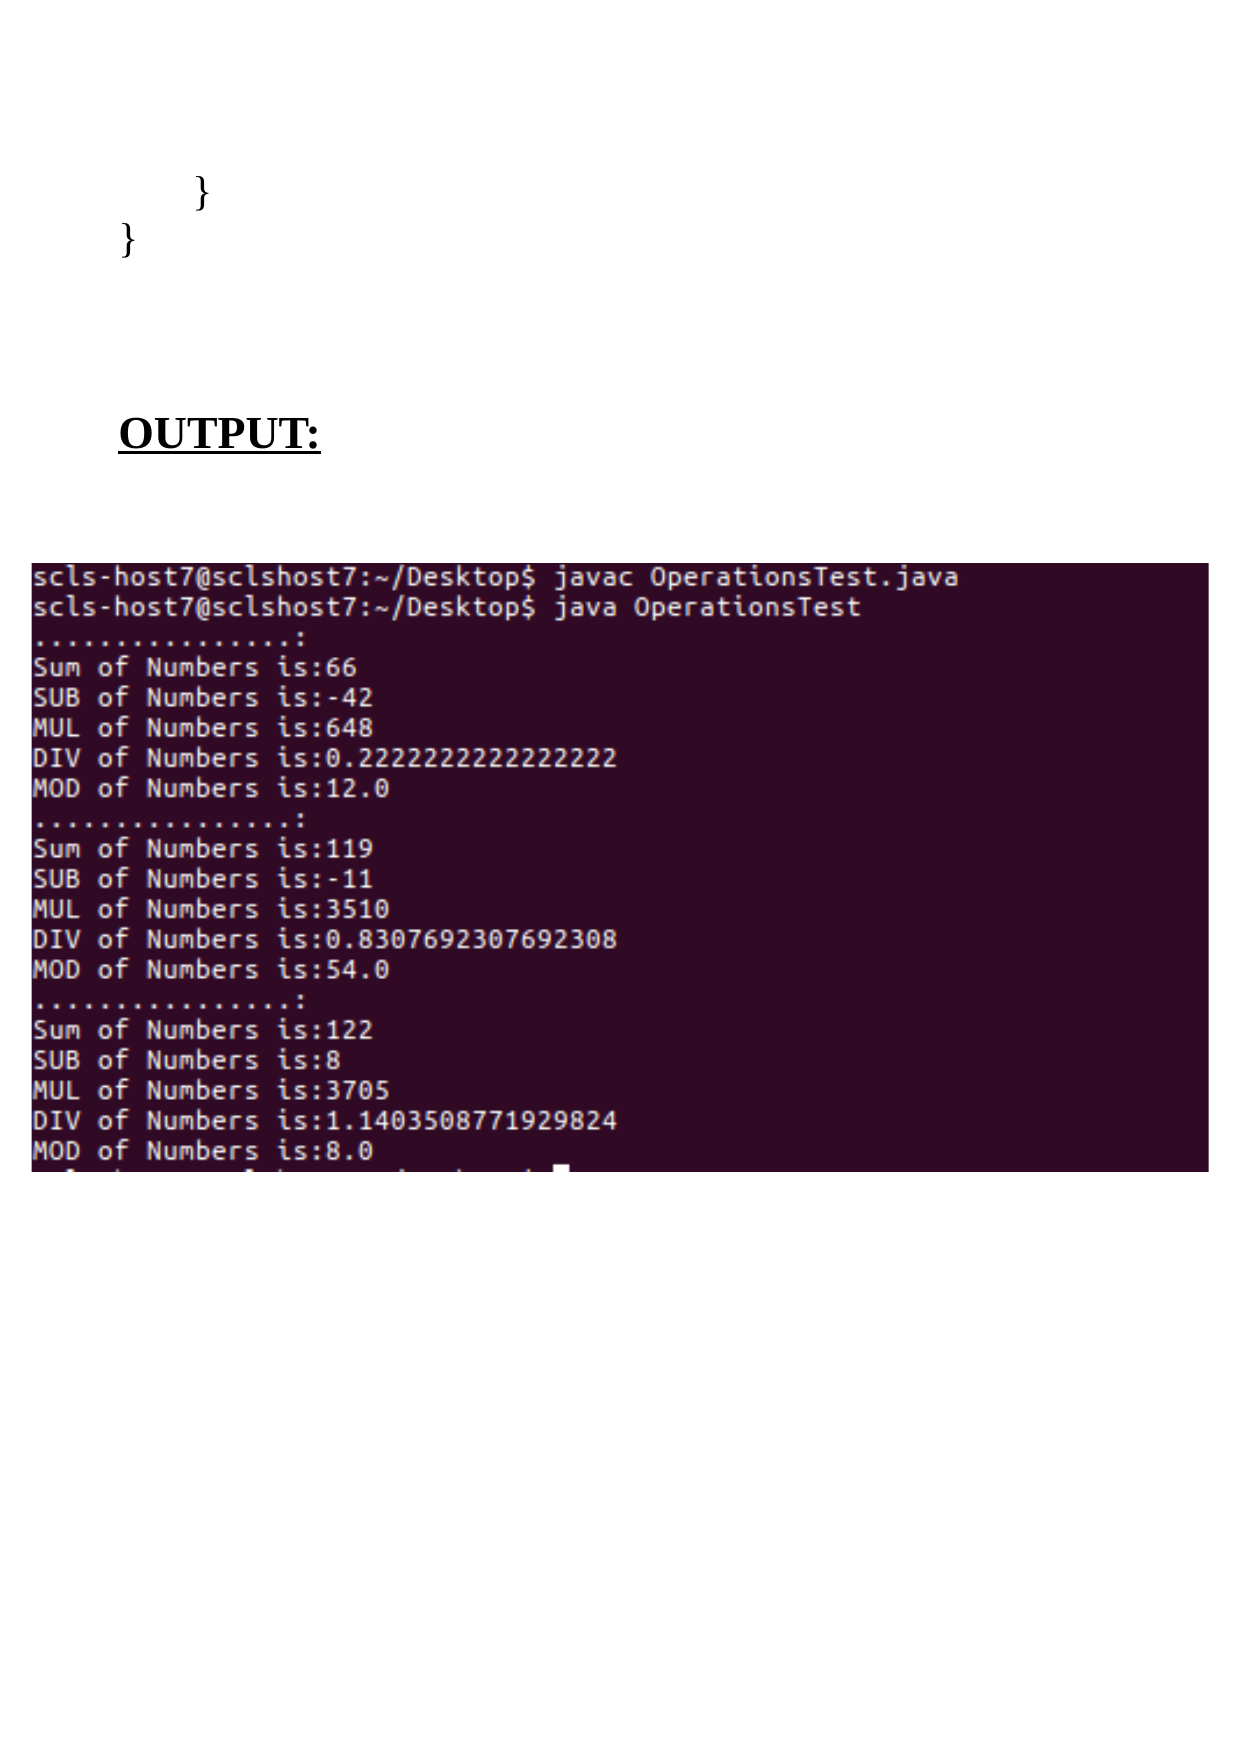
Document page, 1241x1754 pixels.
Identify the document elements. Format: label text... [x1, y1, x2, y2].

text } [118, 166, 1122, 214]
text OUTPUT: [118, 406, 1122, 458]
text } [118, 214, 1122, 262]
picture [31, 563, 1209, 1172]
